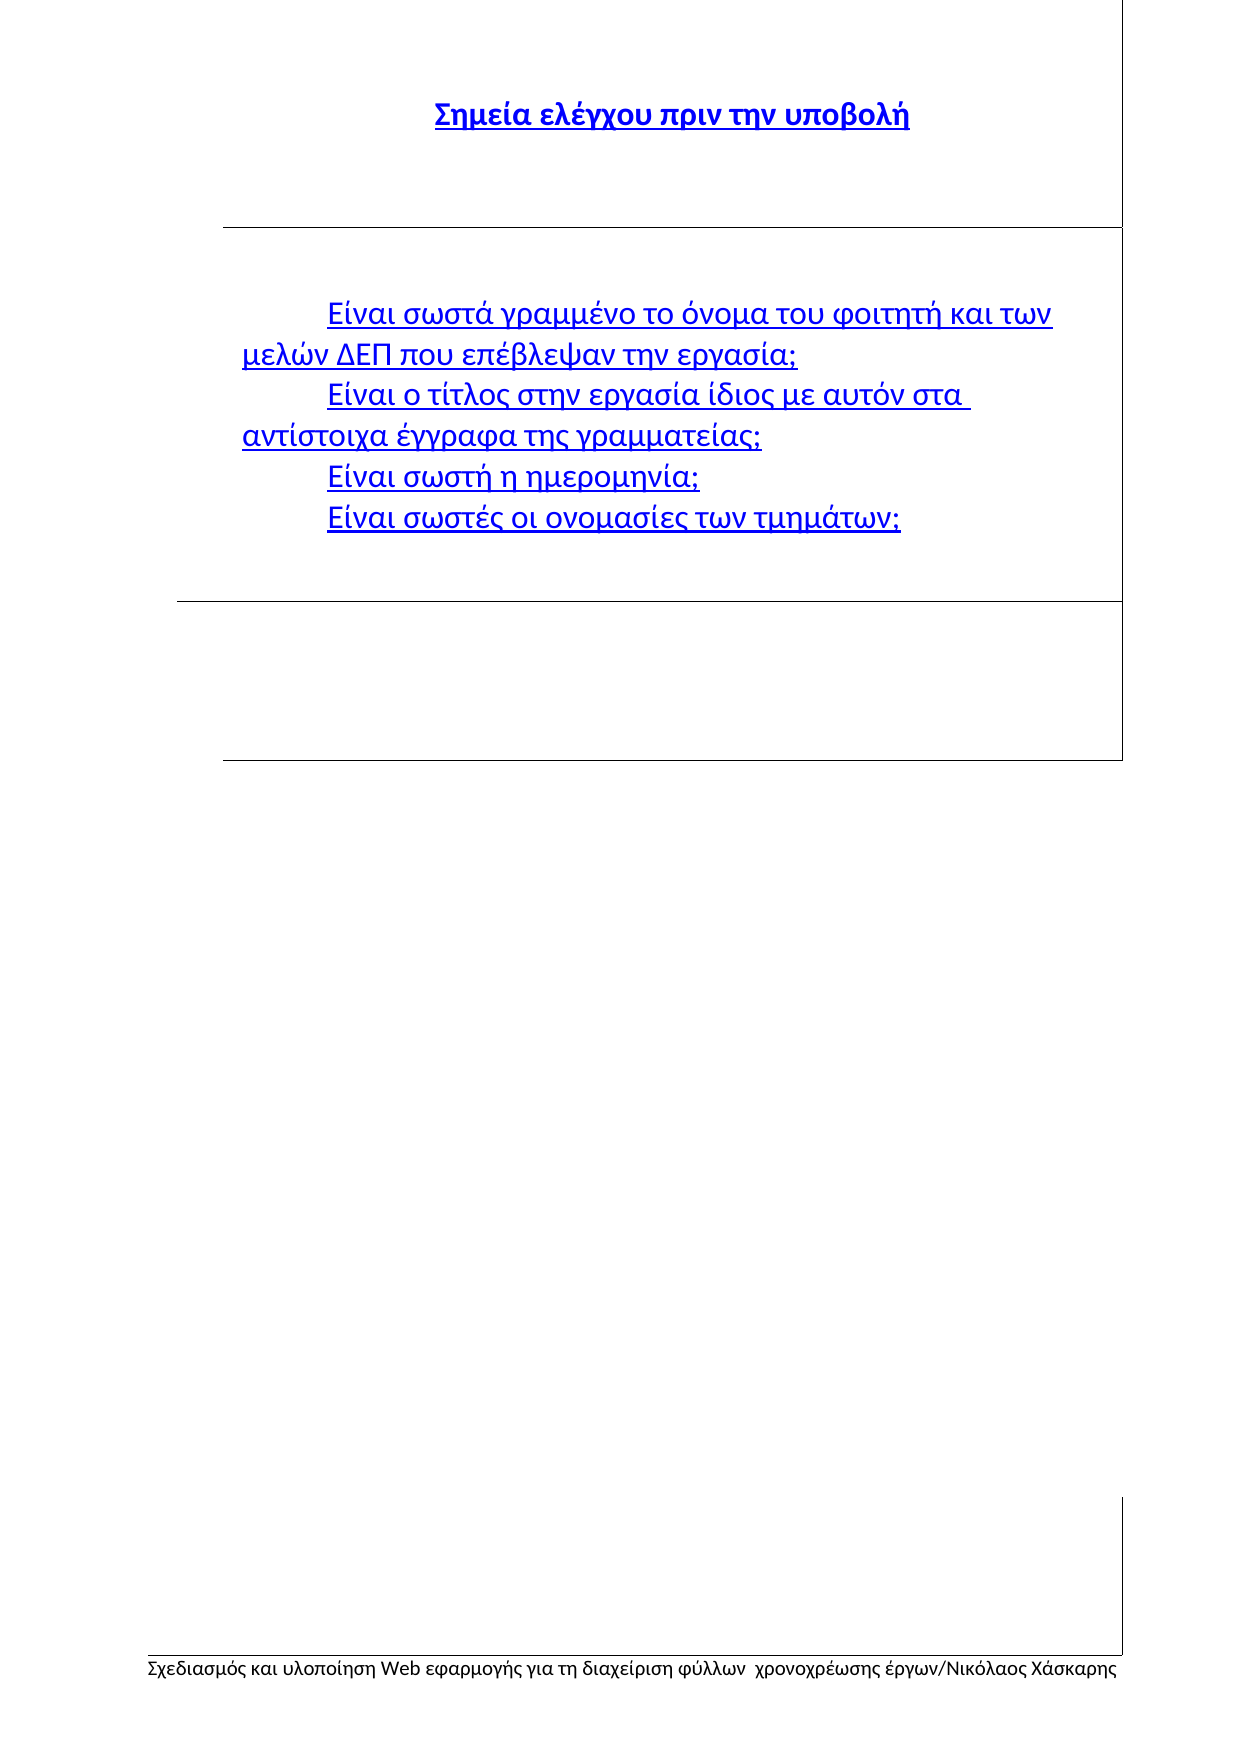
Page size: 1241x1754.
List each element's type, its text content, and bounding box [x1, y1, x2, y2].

text Σημεία ελέγχου πριν την υποβολή [223, 93, 1122, 134]
list Είναι ο τίτλος στην εργασία ίδιος με αυτόν στα αντίστοιχα έγγραφα της γραμματείας; [177, 373, 1122, 455]
list Είναι σωστές οι ονομασίες των τμημάτων; [177, 496, 1122, 601]
list Είναι σωστά γραμμένο το όνομα του φοιτητή και των μελών ΔΕΠ που επέβλεψαν την εργασία; [177, 227, 1122, 373]
list Είναι σωστή η ημερομηνία; [177, 455, 1122, 496]
